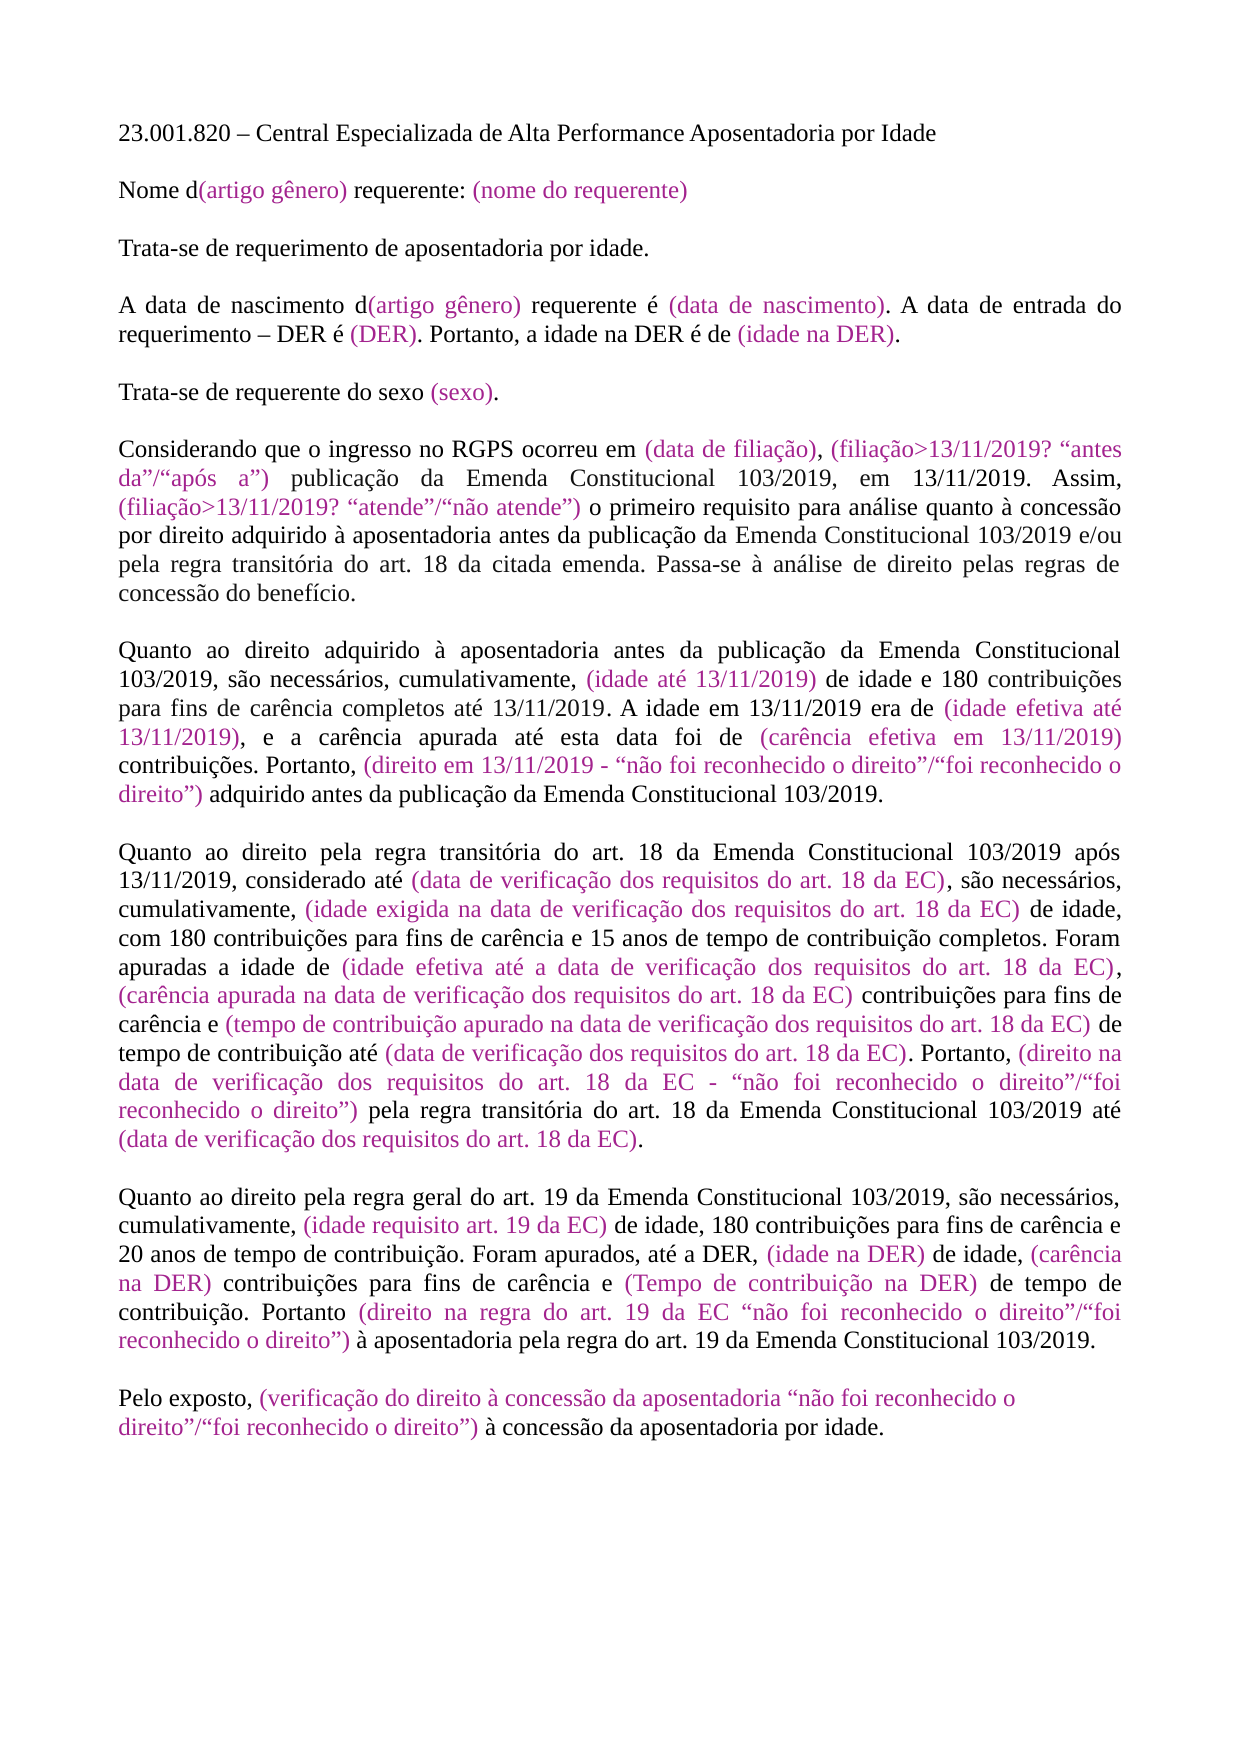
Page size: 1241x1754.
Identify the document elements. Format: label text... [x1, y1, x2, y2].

text Trata-se de requerimento de aposentadoria por idade. [118, 233, 1122, 262]
text Quanto ao direito pela regra geral do art. 19 da Emenda Constitucional 103/2019, são necessários, cumulativamente, (idade requisito art. 19 da EC) de idade, 180 contribuições para fins de carência e 20 anos de tempo de contribuição. Foram apurados, até a DER, (idade na DER) de idade, (carência na DER) contribuições para fins de carência e (Tempo de contribuição na DER) de tempo de contribuição. Portanto (direito na regra do art. 19 da EC “não foi reconhecido o direito”/“foi reconhecido o direito”) à aposentadoria pela regra do art. 19 da Emenda Constitucional 103/2019. [118, 1182, 1122, 1354]
text A data de nascimento d(artigo gênero) requerente é (data de nascimento). A data de entrada do requerimento – DER é (DER). Portanto, a idade na DER é de (idade na DER). [118, 291, 1122, 348]
text Considerando que o ingresso no RGPS ocorreu em (data de filiação), (filiação>13/11/2019? “antes da”/“após a”) publicação da Emenda Constitucional 103/2019, em 13/11/2019. Assim, (filiação>13/11/2019? “atende”/“não atende”) o primeiro requisito para análise quanto à concessão por direito adquirido à aposentadoria antes da publicação da Emenda Constitucional 103/2019 e/ou pela regra transitória do art. 18 da citada emenda. Passa-se à análise de direito pelas regras de concessão do benefício. [118, 434, 1122, 607]
text 23.001.820 – Central Especializada de Alta Performance Aposentadoria por Idade [118, 118, 1122, 147]
text Nome d(artigo gênero) requerente: (nome do requerente) [118, 176, 1122, 204]
text Quanto ao direito pela regra transitória do art. 18 da Emenda Constitucional 103/2019 após 13/11/2019, considerado até (data de verificação dos requisitos do art. 18 da EC), são necessários, cumulativamente, (idade exigida na data de verificação dos requisitos do art. 18 da EC) de idade, com 180 contribuições para fins de carência e 15 anos de tempo de contribuição completos. Foram apuradas a idade de (idade efetiva até a data de verificação dos requisitos do art. 18 da EC), (carência apurada na data de verificação dos requisitos do art. 18 da EC) contribuições para fins de carência e (tempo de contribuição apurado na data de verificação dos requisitos do art. 18 da EC) de tempo de contribuição até (data de verificação dos requisitos do art. 18 da EC). Portanto, (direito na data de verificação dos requisitos do art. 18 da EC - “não foi reconhecido o direito”/“foi reconhecido o direito”) pela regra transitória do art. 18 da Emenda Constitucional 103/2019 até (data de verificação dos requisitos do art. 18 da EC). [118, 837, 1122, 1153]
text Pelo exposto, (verificação do direito à concessão da aposentadoria “não foi reconhecido o direito”/“foi reconhecido o direito”) à concessão da aposentadoria por idade. [118, 1383, 1122, 1441]
text Trata-se de requerente do sexo (sexo). [118, 377, 1122, 406]
text Quanto ao direito adquirido à aposentadoria antes da publicação da Emenda Constitucional 103/2019, são necessários, cumulativamente, (idade até 13/11/2019) de idade e 180 contribuições para fins de carência completos até 13/11/2019. A idade em 13/11/2019 era de (idade efetiva até 13/11/2019), e a carência apurada até esta data foi de (carência efetiva em 13/11/2019) contribuições. Portanto, (direito em 13/11/2019 - “não foi reconhecido o direito”/“foi reconhecido o direito”) adquirido antes da publicação da Emenda Constitucional 103/2019. [118, 636, 1122, 808]
